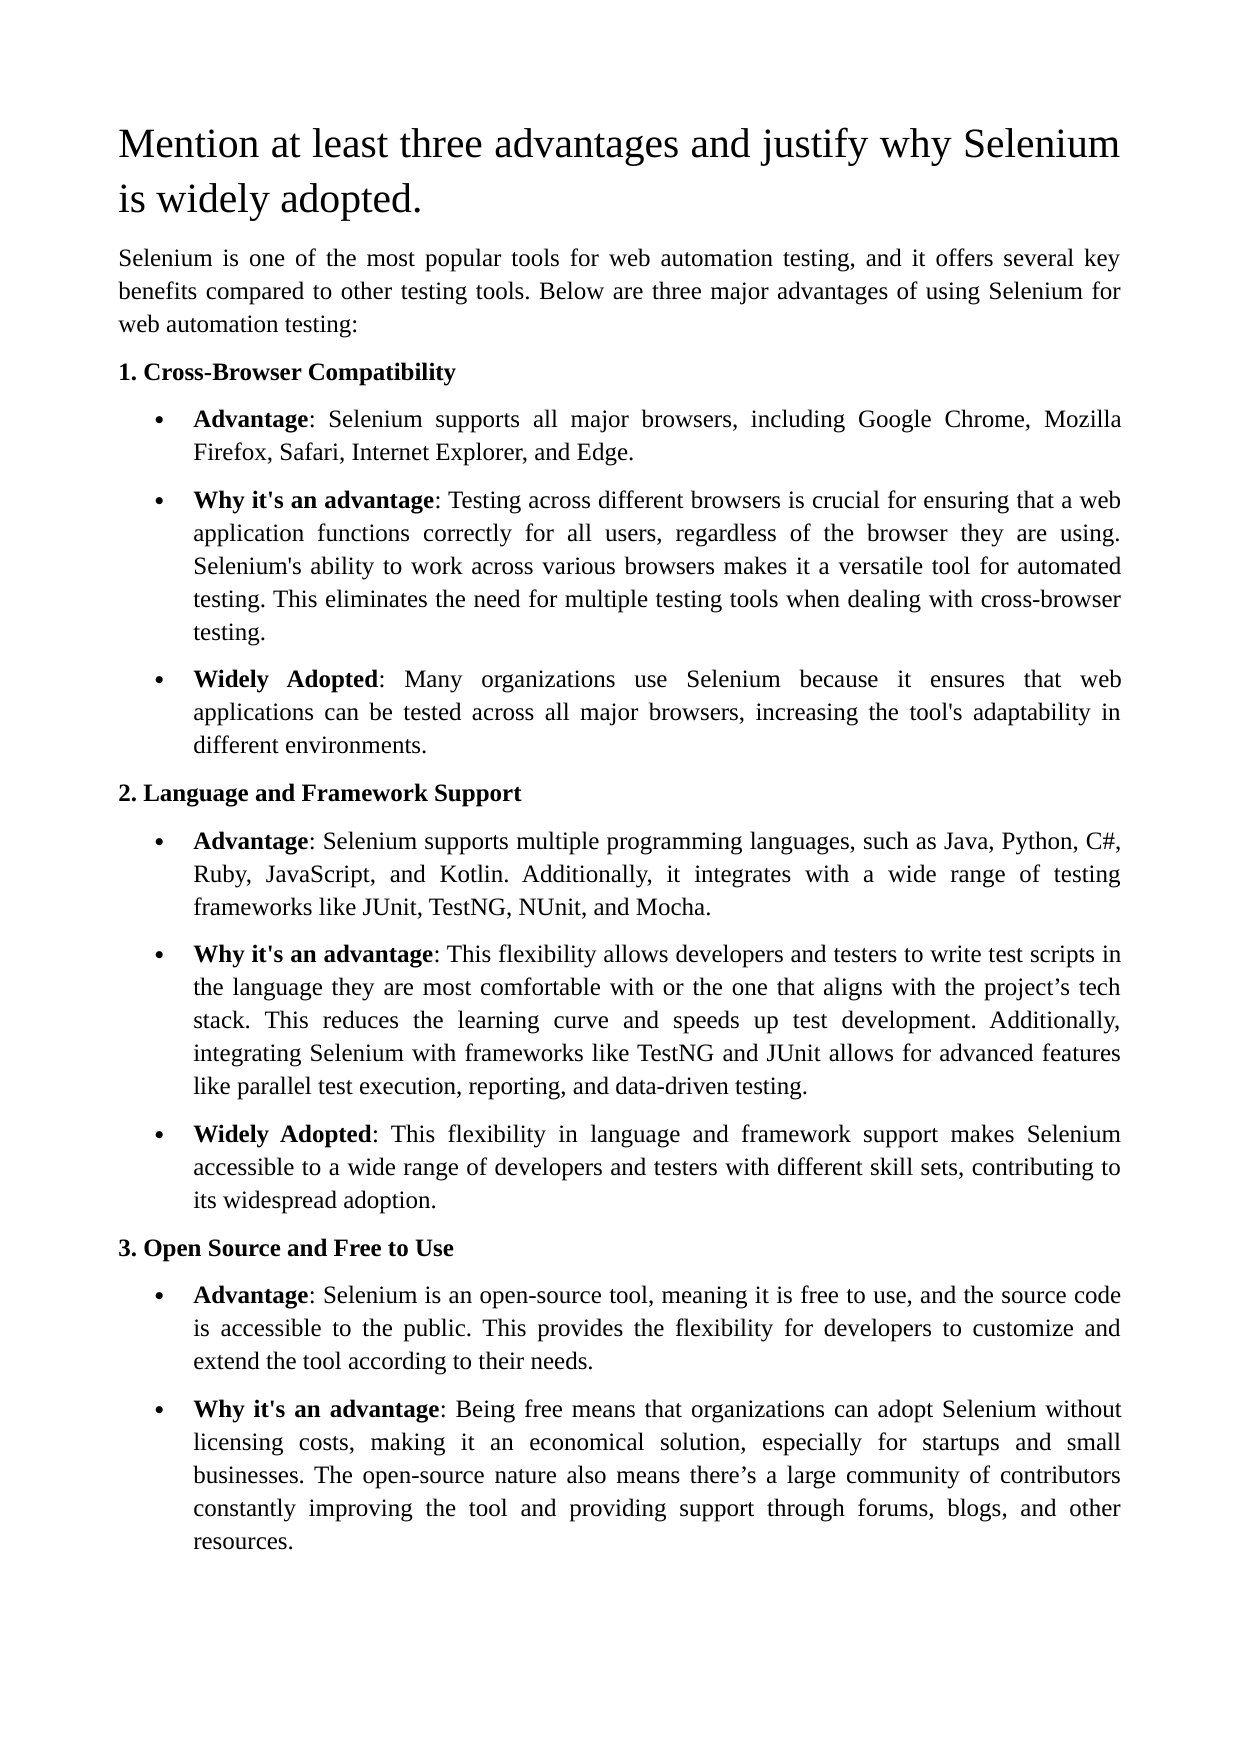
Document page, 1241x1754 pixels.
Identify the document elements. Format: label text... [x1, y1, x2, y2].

text Mention at least three advantages and justify why Selenium is widely adopted. [118, 118, 1122, 221]
list Why it's an advantage: Testing across different browsers is crucial for ensuring that a web application functions correctly for all users, regardless of the browser they are using. Selenium's ability to work across various browsers makes it a versatile tool for automated testing. This eliminates the need for multiple testing tools when dealing with cross-browser testing. [156, 485, 1122, 646]
text Selenium is one of the most popular tools for web automation testing, and it offers several key benefits compared to other testing tools. Below are three major advantages of using Selenium for web automation testing: [118, 243, 1122, 338]
list Why it's an advantage: This flexibility allows developers and testers to write test scripts in the language they are most comfortable with or the one that aligns with the project’s tech stack. This reduces the learning curve and speeds up test development. Additionally, integrating Selenium with frameworks like TestNG and JUnit allows for advanced features like parallel test execution, reporting, and data-driven testing. [156, 939, 1122, 1100]
text 1. Cross-Browser Compatibility [118, 357, 1122, 385]
text 3. Open Source and Free to Use [118, 1233, 1122, 1261]
list Advantage: Selenium supports all major browsers, including Google Chrome, Mozilla Firefox, Safari, Internet Explorer, and Edge. [156, 404, 1122, 466]
list Why it's an advantage: Being free means that organizations can adopt Selenium without licensing costs, making it an economical solution, especially for startups and small businesses. The open-source nature also means there’s a large community of contributors constantly improving the tool and providing support through forums, blogs, and other resources. [156, 1394, 1122, 1555]
list Advantage: Selenium supports multiple programming languages, such as Java, Python, C#, Ruby, JavaScript, and Kotlin. Additionally, it integrates with a wide range of testing frameworks like JUnit, TestNG, NUnit, and Mocha. [156, 826, 1122, 921]
list Advantage: Selenium is an open-source tool, meaning it is free to use, and the source code is accessible to the public. This provides the flexibility for developers to customize and extend the tool according to their needs. [156, 1280, 1122, 1375]
text 2. Language and Framework Support [118, 778, 1122, 807]
list Widely Adopted: Many organizations use Selenium because it ensures that web applications can be tested across all major browsers, increasing the tool's adaptability in different environments. [156, 664, 1122, 759]
list Widely Adopted: This flexibility in language and framework support makes Selenium accessible to a wide range of developers and testers with different skill sets, contributing to its widespread adoption. [156, 1119, 1122, 1214]
